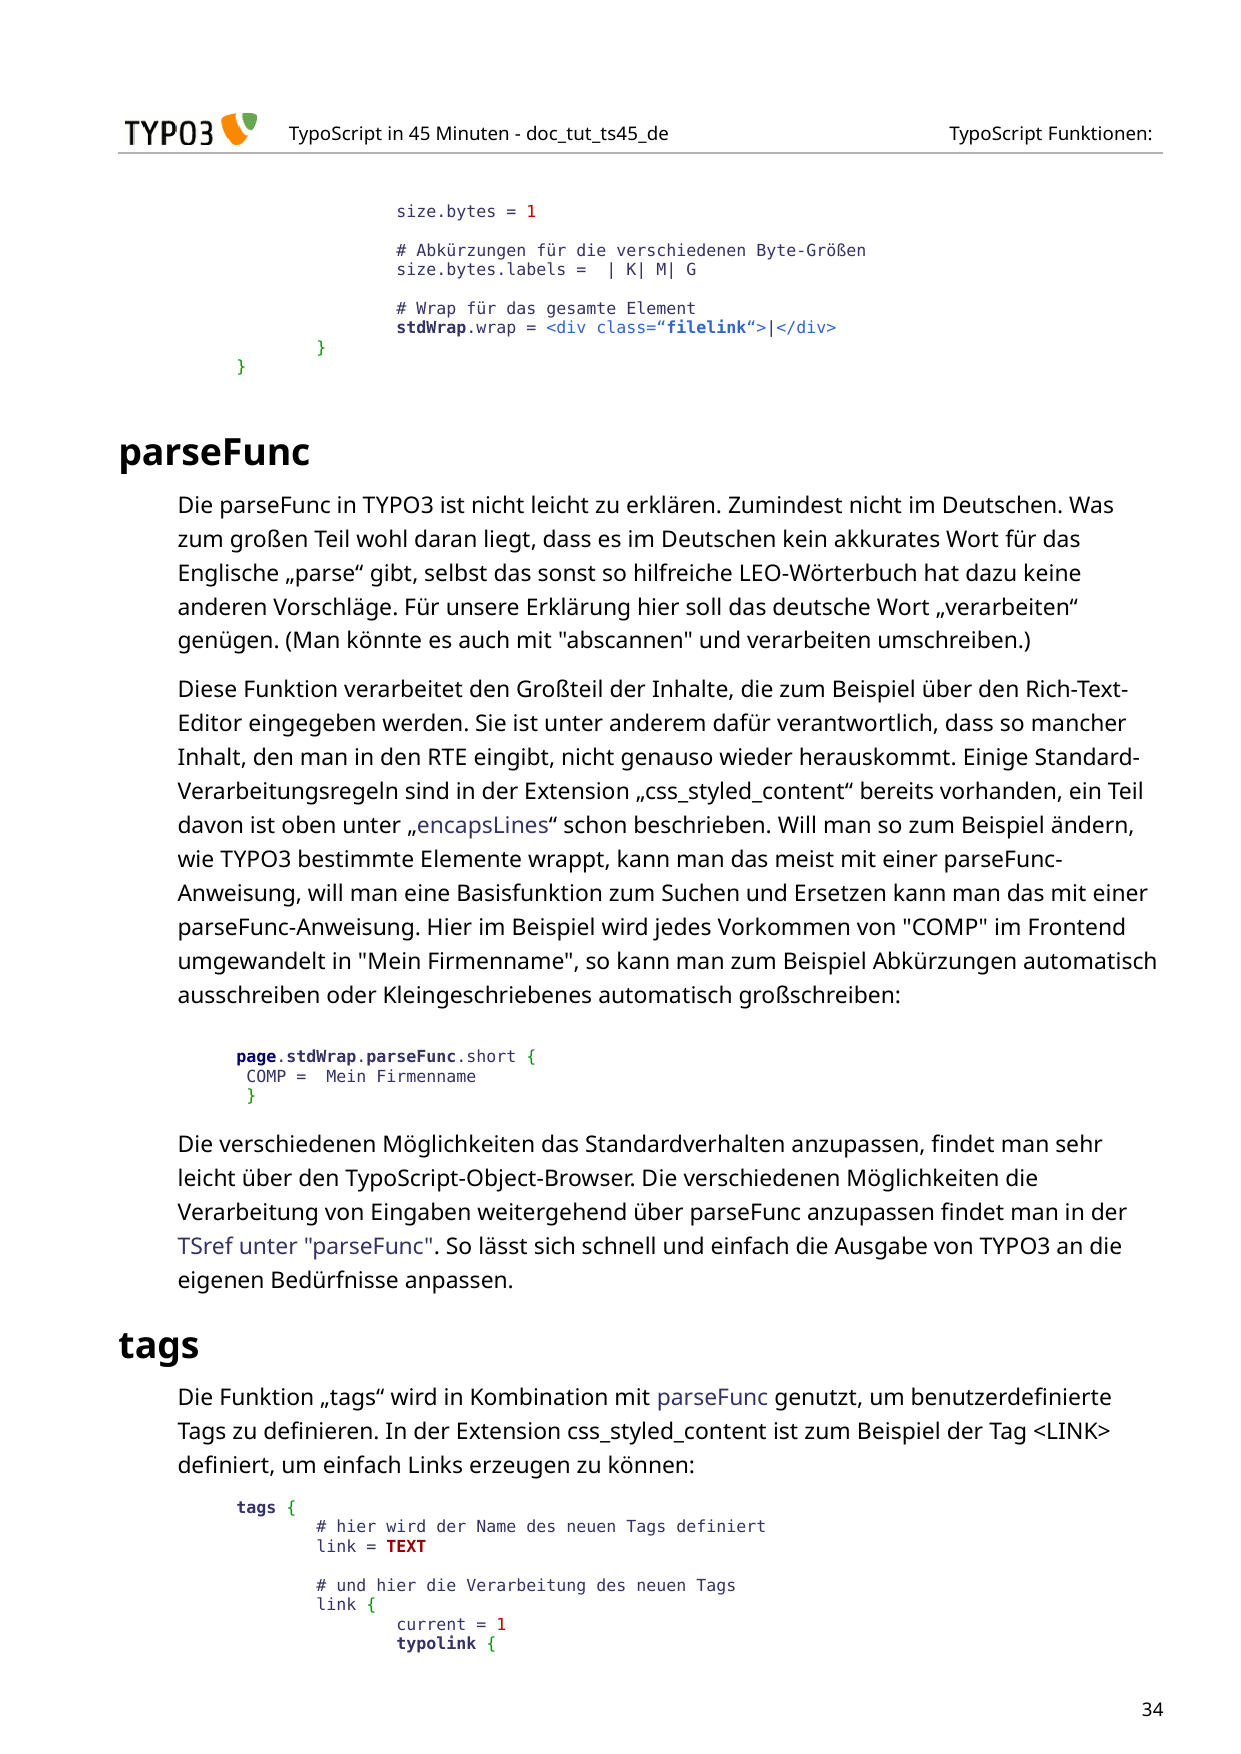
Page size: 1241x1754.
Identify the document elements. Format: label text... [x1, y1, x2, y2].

text Die parseFunc in TYPO3 ist nicht leicht zu erklären. Zumindest nicht im Deutschen. Was zum großen Teil wohl daran liegt, dass es im Deutschen kein akkurates Wort für das Englische „parse“ gibt, selbst das sonst so hilfreiche LEO-Wörterbuch hat dazu keine anderen Vorschläge. Für unsere Erklärung hier soll das deutsche Wort „verarbeiten“ genügen. (Man könnte es auch mit "abscannen" und verarbeiten umschreiben.) [177, 489, 1163, 656]
subtitle parseFunc [118, 426, 1163, 477]
subtitle tags [118, 1318, 1163, 1369]
text } [236, 338, 1163, 357]
text # hier wird der Name des neuen Tags definiert [236, 1517, 1163, 1537]
text Diese Funktion verarbeitet den Großteil der Inhalte, die zum Beispiel über den Rich-Text-Editor eingegeben werden. Sie ist unter anderem dafür verantwortlich, dass so mancher Inhalt, den man in den RTE eingibt, nicht genauso wieder herauskommt. Einige Standard-Verarbeitungsregeln sind in der Extension „css_styled_content“ bereits vorhanden, ein Teil davon ist oben unter „encapsLines“ schon beschrieben. Will man so zum Beispiel ändern, wie TYPO3 bestimmte Elemente wrappt, kann man das meist mit einer parseFunc-Anweisung, will man eine Basisfunktion zum Suchen und Ersetzen kann man das mit einer parseFunc-Anweisung. Hier im Beispiel wird jedes Vorkommen von "COMP" im Frontend umgewandelt in "Mein Firmenname", so kann man zum Beispiel Abkürzungen automatisch ausschreiben oder Kleingeschriebenes automatisch großschreiben: [177, 673, 1163, 1010]
text Die verschiedenen Möglichkeiten das Standardverhalten anzupassen, findet man sehr leicht über den TypoScript-Object-Browser. Die verschiedenen Möglichkeiten die Verarbeitung von Eingaben weitergehend über parseFunc anzupassen findet man in der TSref unter "parseFunc". So lässt sich schnell und einfach die Ausgabe von TYPO3 an die eigenen Bedürfnisse anpassen. [177, 1128, 1163, 1295]
text size.bytes.labels = | K| M| G [236, 260, 1163, 279]
text link { [236, 1595, 1163, 1615]
text # Abkürzungen für die verschiedenen Byte-Größen [236, 241, 1163, 260]
text Die Funktion „tags“ wird in Kombination mit parseFunc genutzt, um benutzerdefinierte Tags zu definieren. In der Extension css_styled_content ist zum Beispiel der Tag <LINK> definiert, um einfach Links erzeugen zu können: [177, 1381, 1163, 1480]
picture [124, 112, 260, 145]
text page.stdWrap.parseFunc.short { [236, 1047, 1163, 1067]
text size.bytes = 1 [236, 202, 1163, 221]
text } [236, 1086, 1163, 1106]
text # und hier die Verarbeitung des neuen Tags [236, 1576, 1163, 1595]
text typolink { [236, 1634, 1163, 1654]
text } [236, 357, 1163, 377]
text # Wrap für das gesamte Element [236, 299, 1163, 318]
text COMP = Mein Firmenname [236, 1067, 1163, 1086]
text tags { [236, 1498, 1163, 1517]
text stdWrap.wrap = <div class=“filelink“>|</div> [236, 318, 1163, 338]
text current = 1 [236, 1615, 1163, 1634]
text link = TEXT [236, 1537, 1163, 1556]
